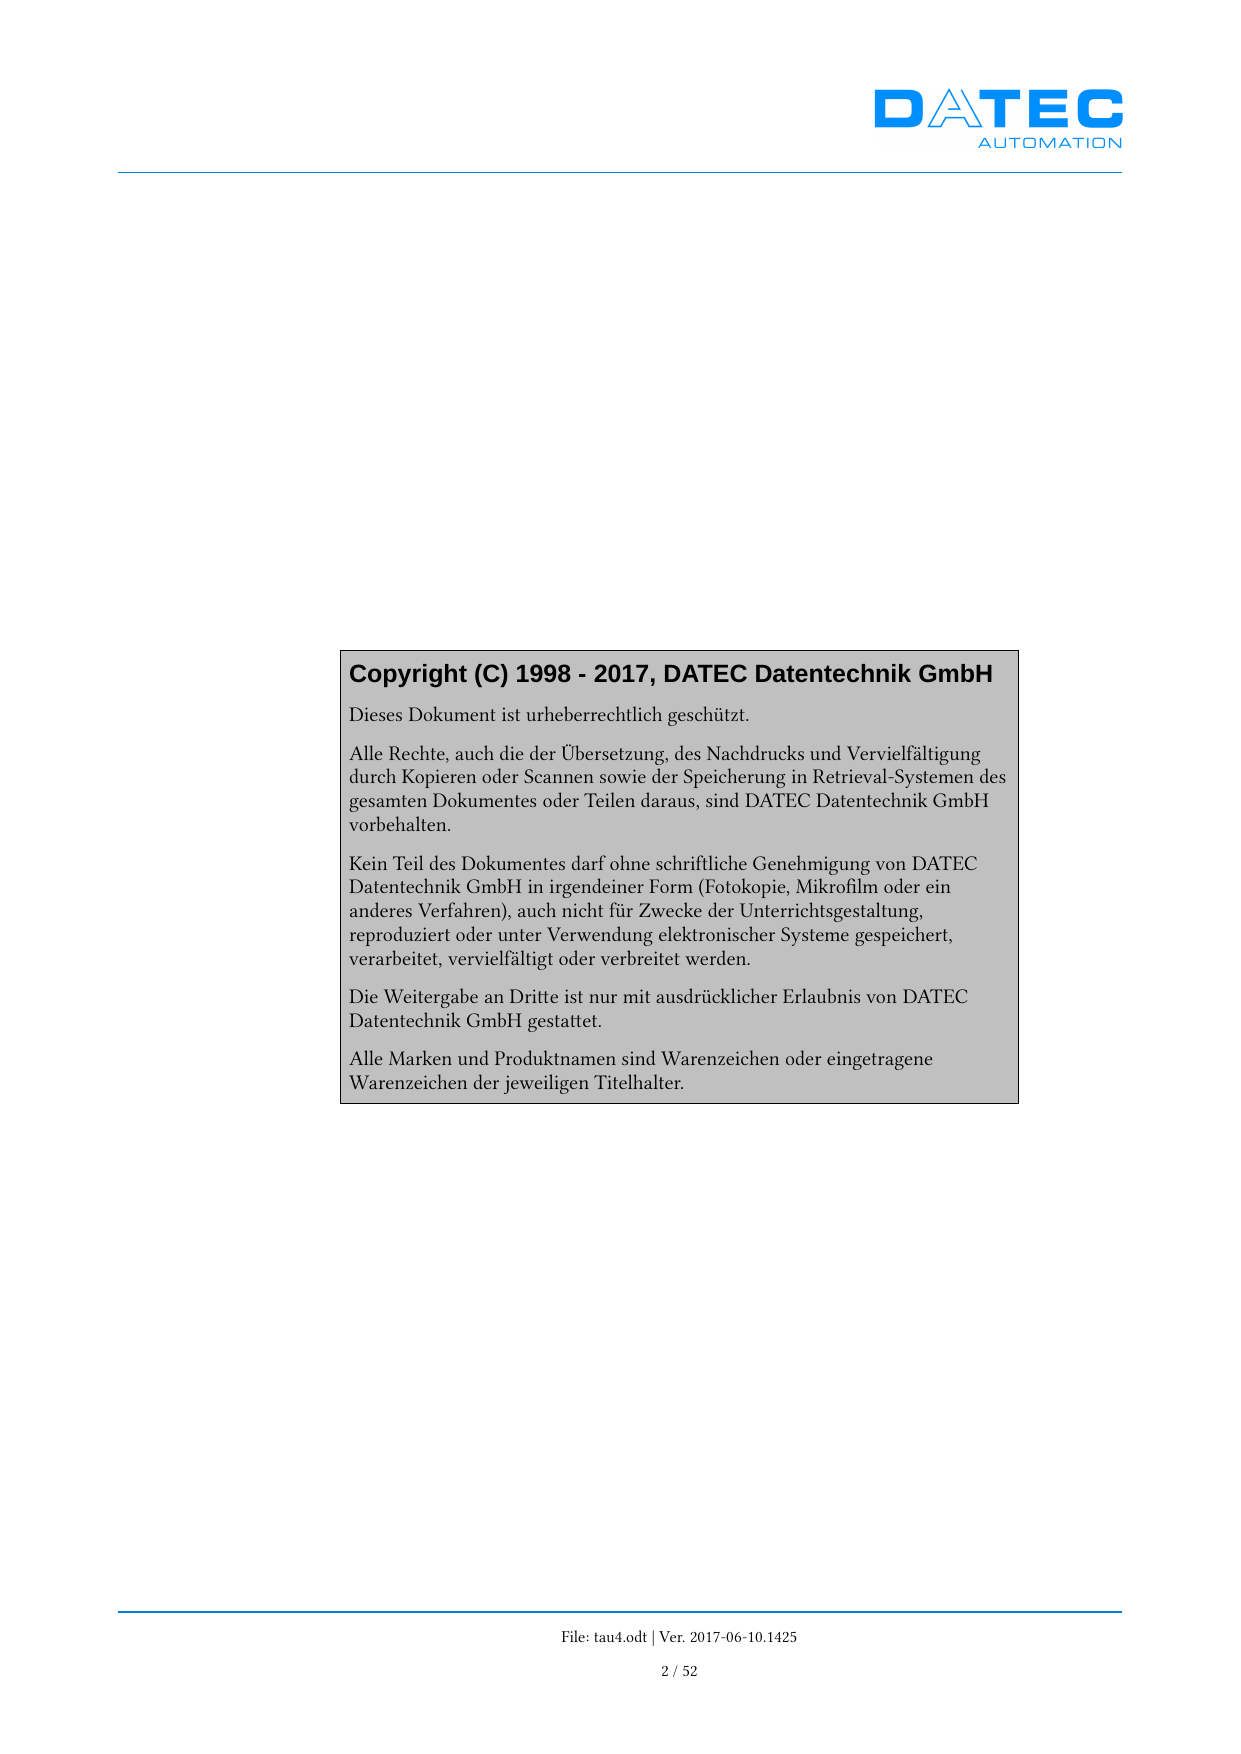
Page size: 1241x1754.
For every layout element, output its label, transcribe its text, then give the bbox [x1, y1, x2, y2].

text Kein Teil des Dokumentes darf ohne schriftliche Genehmigung von DATEC Datentechnik GmbH in irgendeiner Form (Fotokopie, Mikrofilm oder ein anderes Verfahren), auch nicht für Zwecke der Unterrichtsgestaltung, reproduziert oder unter Verwendung elektronischer Systeme gespeichert, verarbeitet, vervielfältigt oder verbreitet werden. [349, 851, 1009, 970]
text Dieses Dokument ist urheberrechtlich geschützt. [349, 703, 1009, 727]
text Alle Rechte, auch die der Übersetzung, des Nachdrucks und Vervielfältigung durch Kopieren oder Scannen sowie der Speicherung in Retrieval-Systemen des gesamten Dokumentes oder Teilen daraus, sind DATEC Datentechnik GmbH vorbehalten. [349, 741, 1009, 836]
picture [874, 88, 1123, 148]
text Die Weitergabe an Dritte ist nur mit ausdrücklicher Erlaubnis von DATEC Datentechnik GmbH gestattet. [349, 985, 1009, 1032]
title Copyright (C) 1998 - 2017, DATEC Datentechnik GmbH [349, 659, 1009, 688]
text Alle Marken und Produktnamen sind Warenzeichen oder eingetragene Warenzeichen der jeweiligen Titelhalter. [349, 1047, 1009, 1094]
